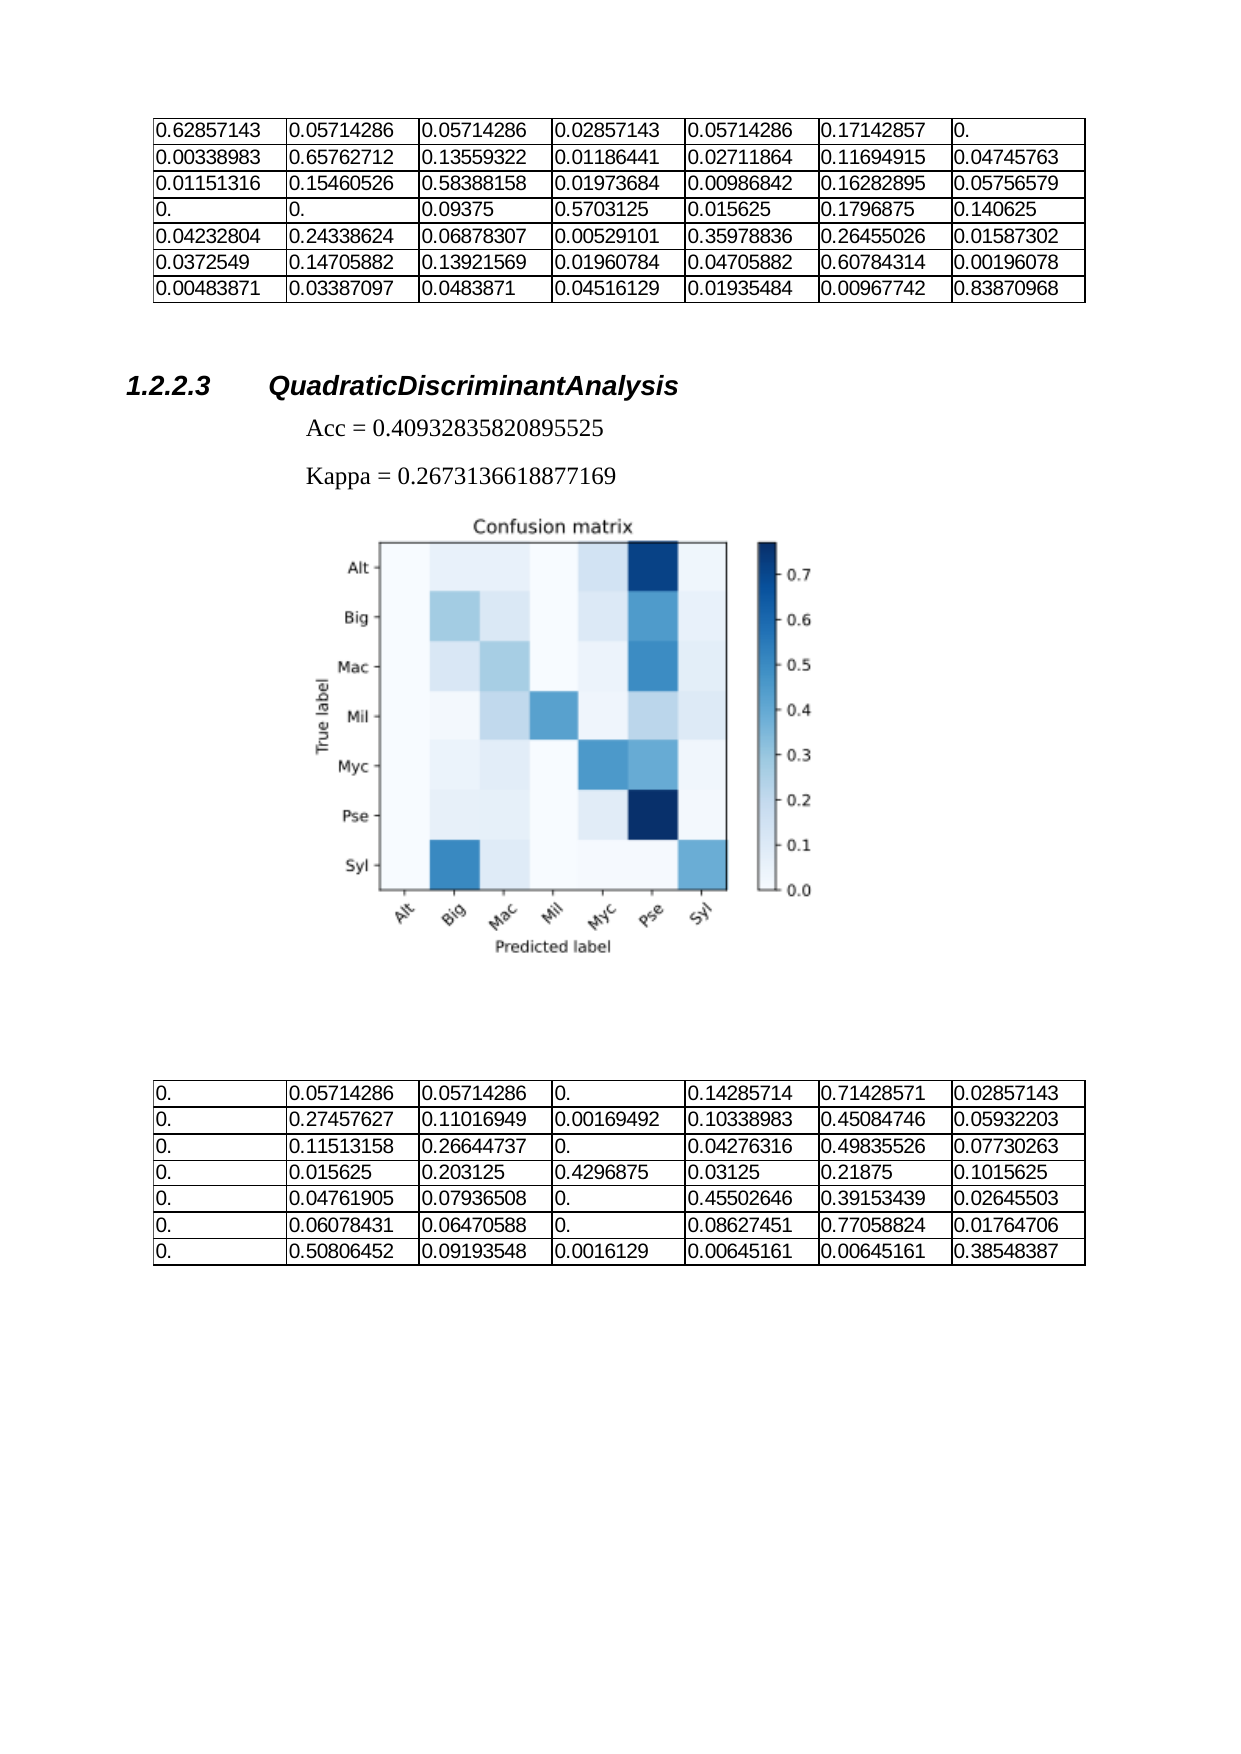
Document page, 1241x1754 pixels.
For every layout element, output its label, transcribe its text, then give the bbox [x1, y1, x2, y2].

picture [305, 508, 823, 967]
list Acc = 0.40932835820895525 [268, 413, 1122, 442]
subtitle QuadraticDiscriminantAnalysis [118, 369, 1122, 401]
list Kappa = 0.2673136618877169 [268, 461, 1122, 490]
